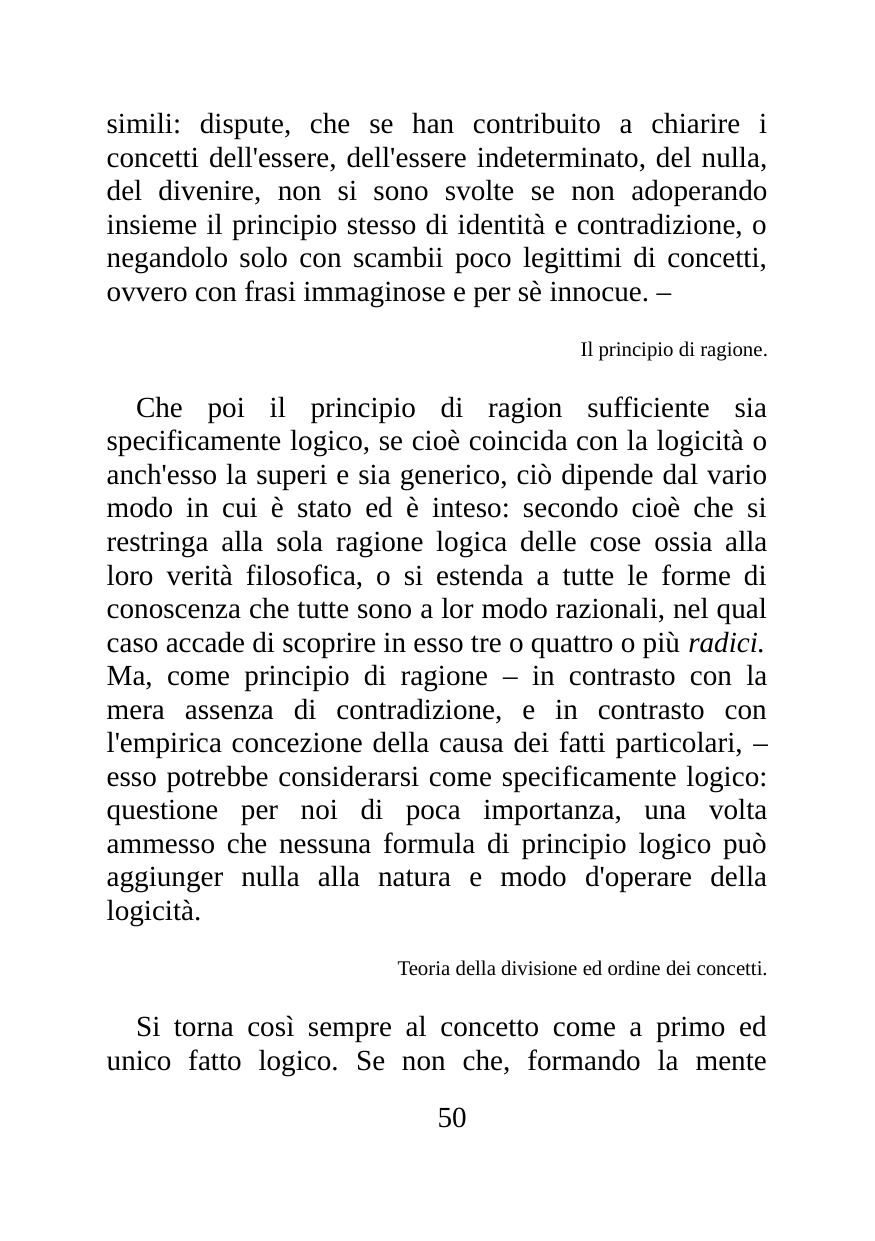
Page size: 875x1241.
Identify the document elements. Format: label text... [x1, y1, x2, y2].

text simili: dispute, che se han contribuito a chiarire i concetti dell'essere, dell'essere indeterminato, del nulla, del divenire, non si sono svolte se non adoperando insieme il principio stesso di identità e contradizione, o negandolo solo con scambii poco legittimi di concetti, ovvero con frasi immaginose e per sè innocue. ‒ [106, 106, 768, 308]
text Si torna così sempre al concetto come a primo ed unico fatto logico. Se non che, formando la mente [106, 1009, 768, 1076]
text Teoria della divisione ed ordine dei concetti. [106, 956, 768, 980]
text Che poi il principio di ragion sufficiente sia specificamente logico, se cioè coincida con la logicità o anch'esso la superi e sia generico, ciò dipende dal vario modo in cui è stato ed è inteso: secondo cioè che si restringa alla sola ragione logica delle cose ossia alla loro verità filosofica, o si estenda a tutte le forme di conoscenza che tutte sono a lor modo razionali, nel qual caso accade di scoprire in esso tre o quattro o più radici. Ma, come principio di ragione ‒ in contrasto con la mera assenza di contradizione, e in contrasto con l'empirica concezione della causa dei fatti particolari, ‒ esso potrebbe considerarsi come specificamente logico: questione per noi di poca importanza, una volta ammesso che nessuna formula di principio logico può aggiunger nulla alla natura e modo d'operare della logicità. [106, 390, 768, 927]
text Il principio di ragione. [106, 337, 768, 361]
